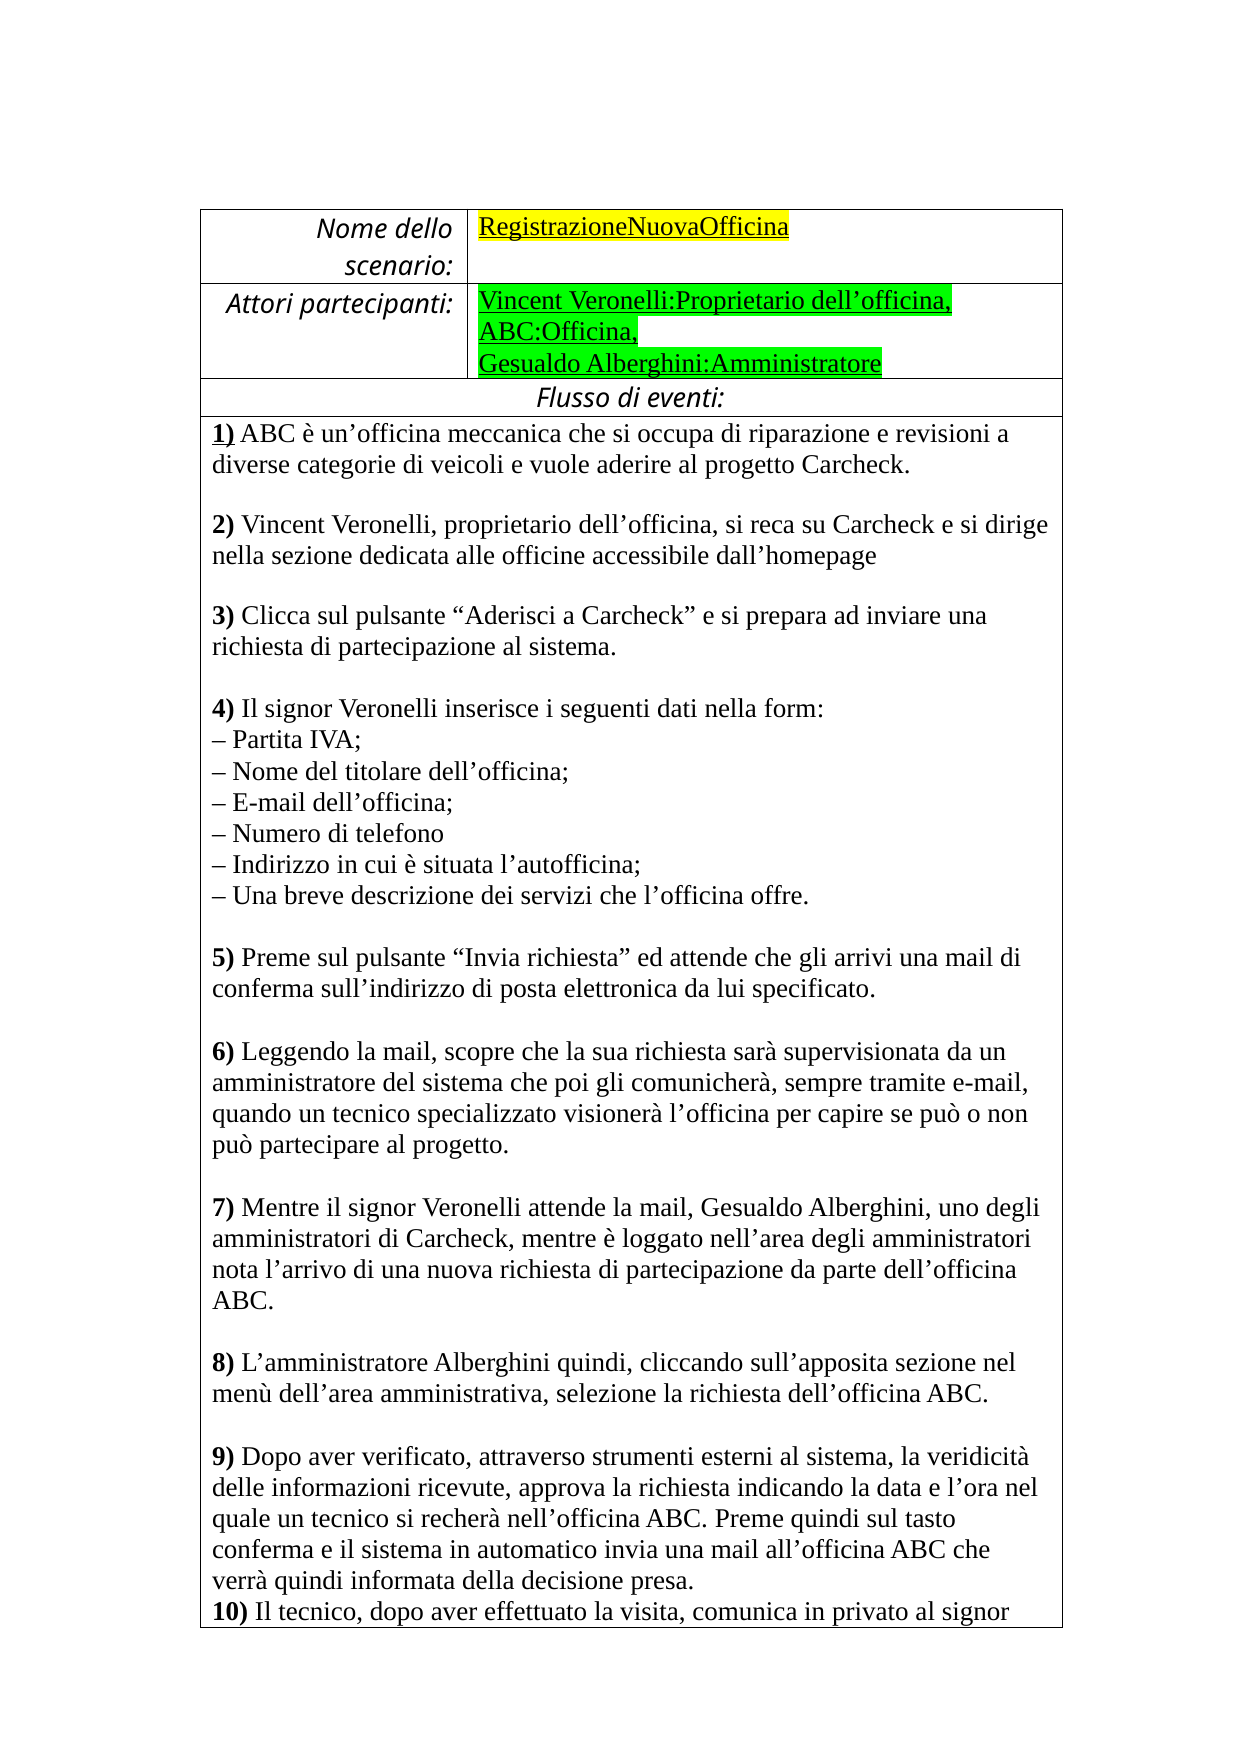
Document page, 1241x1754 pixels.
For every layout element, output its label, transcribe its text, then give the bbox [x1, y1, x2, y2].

table_header RegistrazioneNuovaOfficina [468, 210, 1062, 283]
table_cell 1) ABC è un’officina meccanica che si occupa di riparazione e revisioni a diverse categorie di veicoli e vuole aderire al progetto Carcheck. 2) Vincent Veronelli, proprietario dell’officina, si reca su Carcheck e si dirige nella sezione dedicata alle officine accessibile dall’homepage 3) Clicca sul pulsante “Aderisci a Carcheck” e si prepara ad inviare una richiesta di partecipazione al sistema. 4) Il signor Veronelli inserisce i seguenti dati nella form: – Partita IVA; – Nome del titolare dell’officina; – E-mail dell’officina; – Numero di telefono – Indirizzo in cui è situata l’autofficina; – Una breve descrizione dei servizi che l’officina offre. 5) Preme sul pulsante “Invia richiesta” ed attende che gli arrivi una mail di conferma sull’indirizzo di posta elettronica da lui specificato. 6) Leggendo la mail, scopre che la sua richiesta sarà supervisionata da un amministratore del sistema che poi gli comunicherà, sempre tramite e-mail, quando un tecnico specializzato visionerà l’officina per capire se può o non può partecipare al progetto. 7) Mentre il signor Veronelli attende la mail, Gesualdo Alberghini, uno degli amministratori di Carcheck, mentre è loggato nell’area degli amministratori nota l’arrivo di una nuova richiesta di partecipazione da parte dell’officina ABC. 8) L’amministratore Alberghini quindi, cliccando sull’apposita sezione nel menù dell’area amministrativa, selezione la richiesta dell’officina ABC. 9) Dopo aver verificato, attraverso strumenti esterni al sistema, la veridicità delle informazioni ricevute, approva la richiesta indicando la data e l’ora nel quale un tecnico si recherà nell’officina ABC. Preme quindi sul tasto conferma e il sistema in automatico invia una mail all’officina ABC che verrà quindi informata della decisione presa. 10) Il tecnico, dopo aver effettuato la visita, comunica in privato al signor [201, 417, 1062, 1627]
table_header Nome dello scenario: [201, 210, 467, 283]
table_cell Flusso di eventi: [201, 379, 1062, 416]
table_cell Vincent Veronelli:Proprietario dell’officina, ABC:Officina, Gesualdo Alberghini:Amministratore [468, 284, 1062, 378]
table_cell Attori partecipanti: [201, 284, 467, 378]
